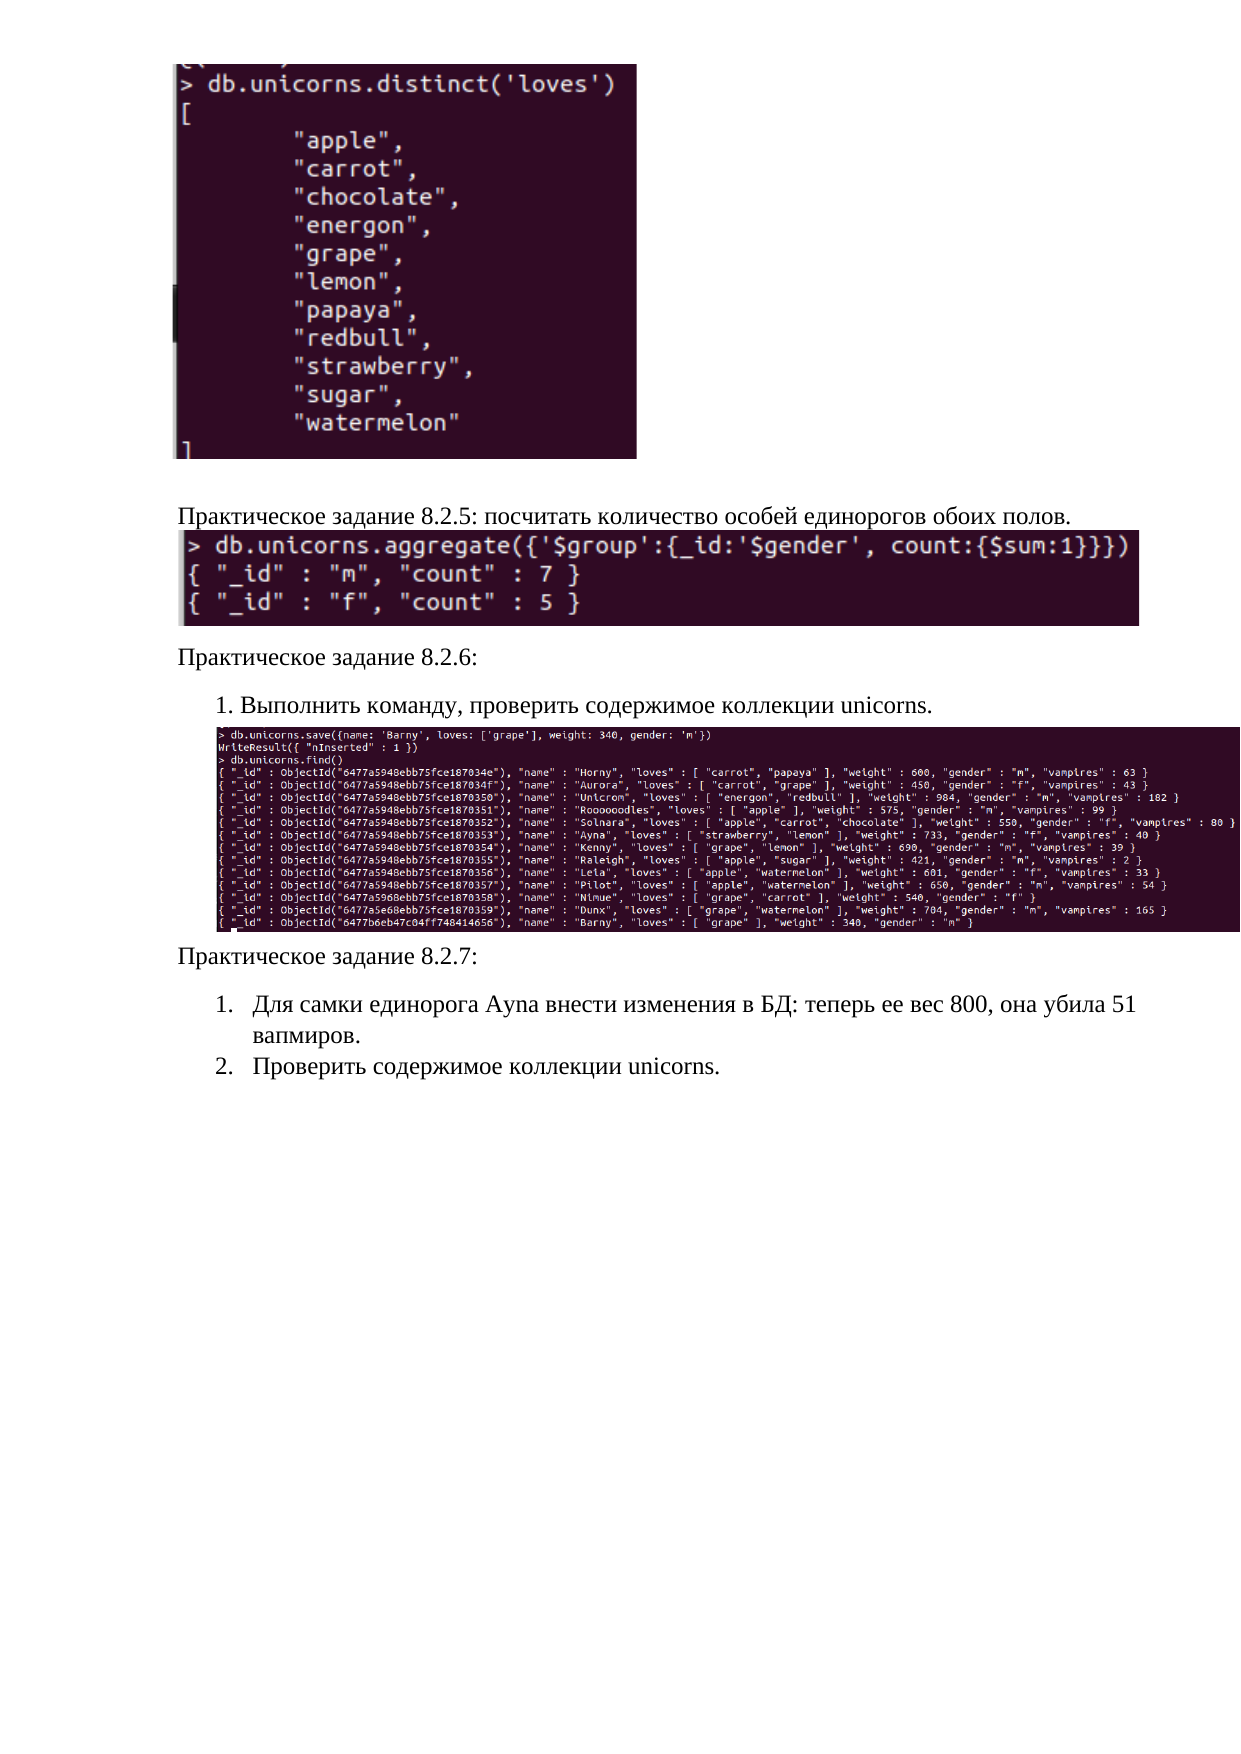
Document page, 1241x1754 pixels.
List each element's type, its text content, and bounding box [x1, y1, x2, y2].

text Практическое задание 8.2.7: [177, 728, 1201, 970]
picture [178, 530, 1140, 626]
list Для самки единорога Ayna внести изменения в БД: теперь ее вес 800, она убила 51 вапмиров. [215, 989, 1137, 1048]
text 1. Выполнить команду, проверить содержимое коллекции unicorns. [215, 690, 1201, 718]
text Практическое задание 8.2.6: [177, 574, 1201, 671]
picture [172, 64, 637, 459]
picture [216, 727, 1240, 932]
list Проверить содержимое коллекции unicorns. [215, 1051, 1201, 1079]
text Практическое задание 8.2.5: посчитать количество особей единорогов обоих полов. [177, 501, 1201, 530]
